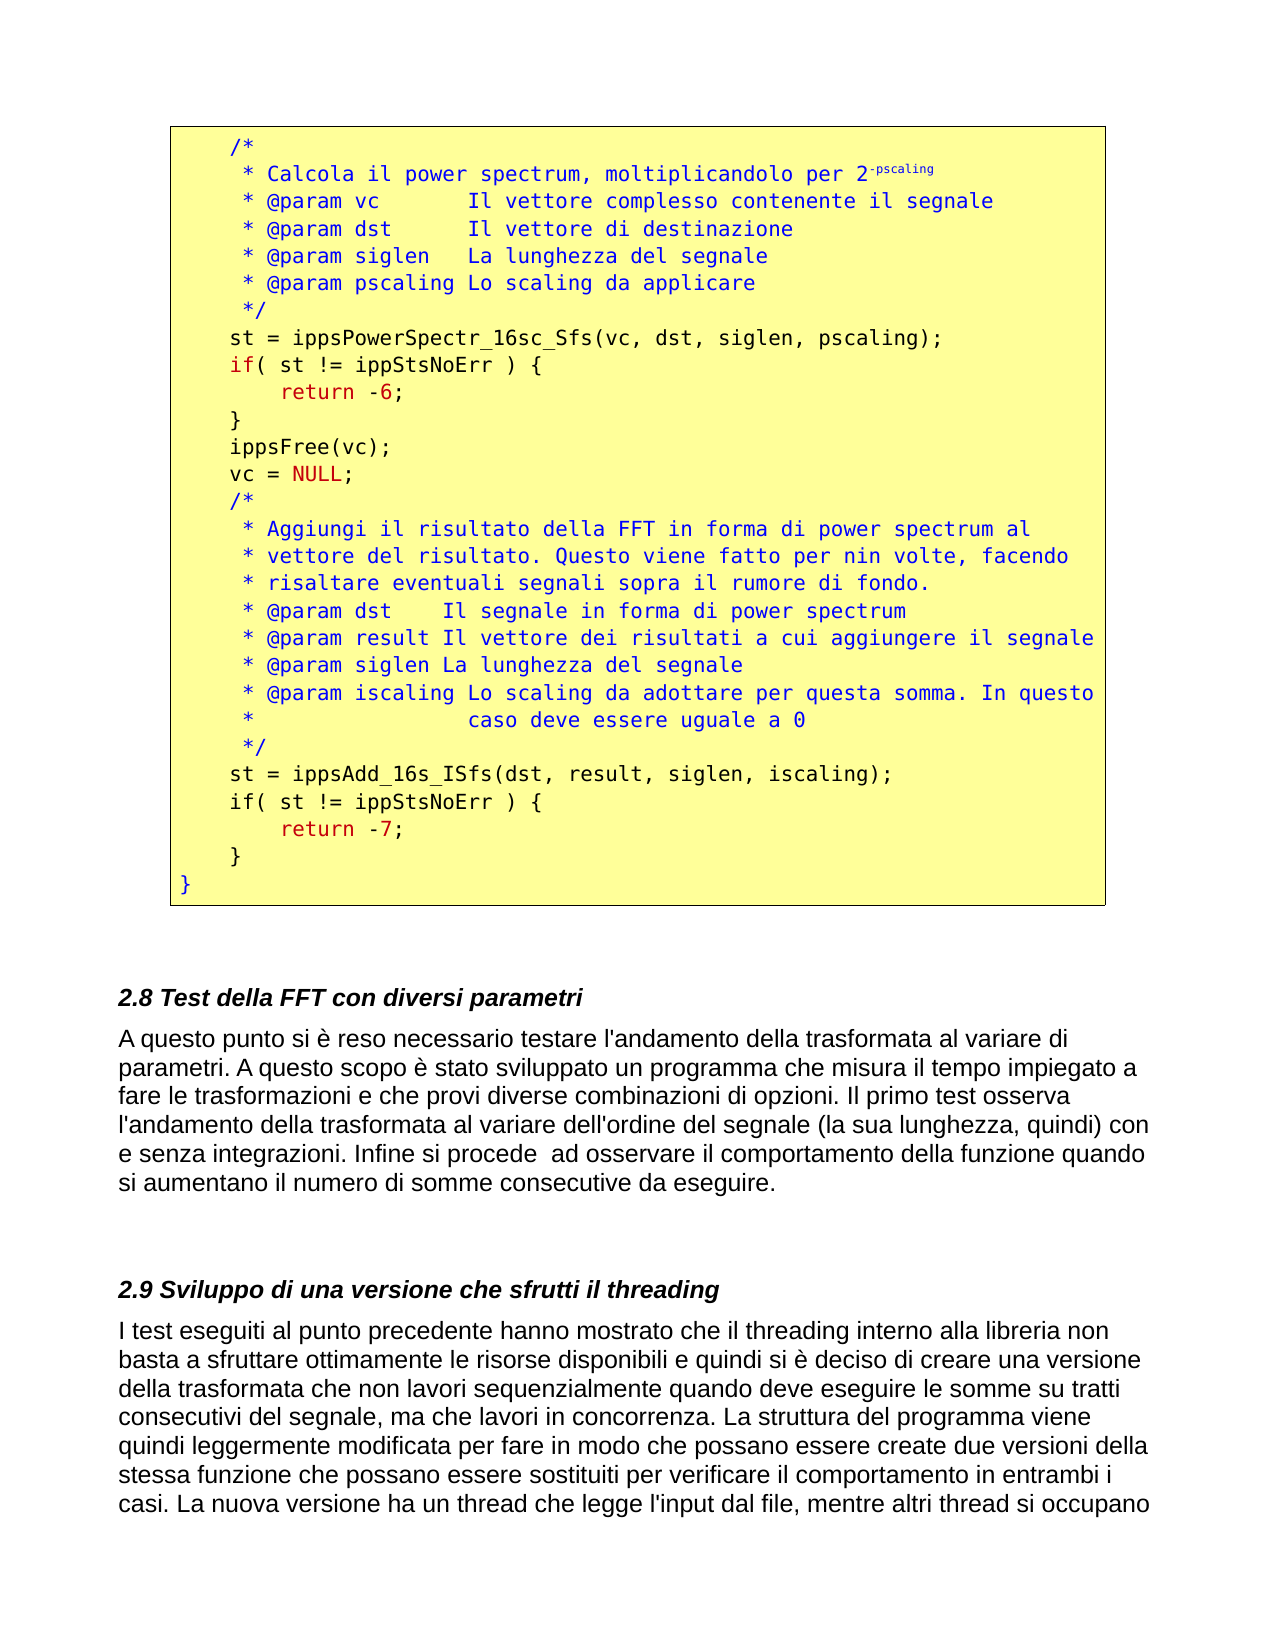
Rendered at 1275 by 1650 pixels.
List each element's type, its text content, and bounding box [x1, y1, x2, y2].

text return -7; [179, 817, 1096, 841]
text I test eseguiti al punto precedente hanno mostrato che il threading interno alla libreria non basta a sfruttare ottimamente le risorse disponibili e quindi si è deciso di creare una versione della trasformata che non lavori sequenzialmente quando deve eseguire le somme su tratti consecutivi del segnale, ma che lavori in concorrenza. La struttura del programma viene quindi leggermente modificata per fare in modo che possano essere create due versioni della stessa funzione che possano essere sostituiti per verificare il comportamento in entrambi i casi. La nuova versione ha un thread che legge l'input dal file, mentre altri thread si occupano [118, 1316, 1157, 1517]
subtitle 2.8 Test della FFT con diversi parametri [118, 983, 1157, 1011]
text * risaltare eventuali segnali sopra il rumore di fondo. [179, 571, 1096, 596]
text * @param result Il vettore dei risultati a cui aggiungere il segnale [179, 626, 1096, 650]
text if( st != ippStsNoErr ) { [179, 353, 1096, 377]
text } [179, 408, 1096, 432]
subtitle 2.9 Sviluppo di una versione che sfrutti il threading [118, 1275, 1157, 1304]
text st = ippsPowerSpectr_16sc_Sfs(vc, dst, siglen, pscaling); [179, 326, 1096, 350]
text * @param dst Il segnale in forma di power spectrum [179, 599, 1096, 623]
text st = ippsAdd_16s_ISfs(dst, result, siglen, iscaling); [179, 762, 1096, 787]
text * @param vc Il vettore complesso contenente il segnale [179, 189, 1096, 213]
text vc = NULL; [179, 462, 1096, 486]
text /* [179, 489, 1096, 514]
text */ [179, 735, 1096, 759]
text */ [179, 298, 1096, 323]
text ippsFree(vc); [179, 435, 1096, 459]
text * @param iscaling Lo scaling da adottare per questa somma. In questo [179, 681, 1096, 705]
text * Aggiungi il risultato della FFT in forma di power spectrum al [179, 517, 1096, 541]
text * @param dst Il vettore di destinazione [179, 217, 1096, 241]
text return -6; [179, 380, 1096, 404]
text * @param pscaling Lo scaling da applicare [179, 271, 1096, 295]
text * Calcola il power spectrum, moltiplicandolo per 2-pscaling [179, 162, 1096, 186]
text } [179, 872, 1096, 896]
text /* [179, 135, 1096, 159]
text * vettore del risultato. Questo viene fatto per nin volte, facendo [179, 544, 1096, 568]
text * @param siglen La lunghezza del segnale [179, 653, 1096, 677]
text } [179, 844, 1096, 868]
text * caso deve essere uguale a 0 [179, 708, 1096, 732]
text A questo punto si è reso necessario testare l'andamento della trasformata al variare di parametri. A questo scopo è stato sviluppato un programma che misura il tempo impiegato a fare le trasformazioni e che provi diverse combinazioni di opzioni. Il primo test osserva l'andamento della trasformata al variare dell'ordine del segnale (la sua lunghezza, quindi) con e senza integrazioni. Infine si procede ad osservare il comportamento della funzione quando si aumentano il numero di somme consecutive da eseguire. [118, 1024, 1157, 1196]
text * @param siglen La lunghezza del segnale [179, 244, 1096, 268]
text if( st != ippStsNoErr ) { [179, 790, 1096, 814]
